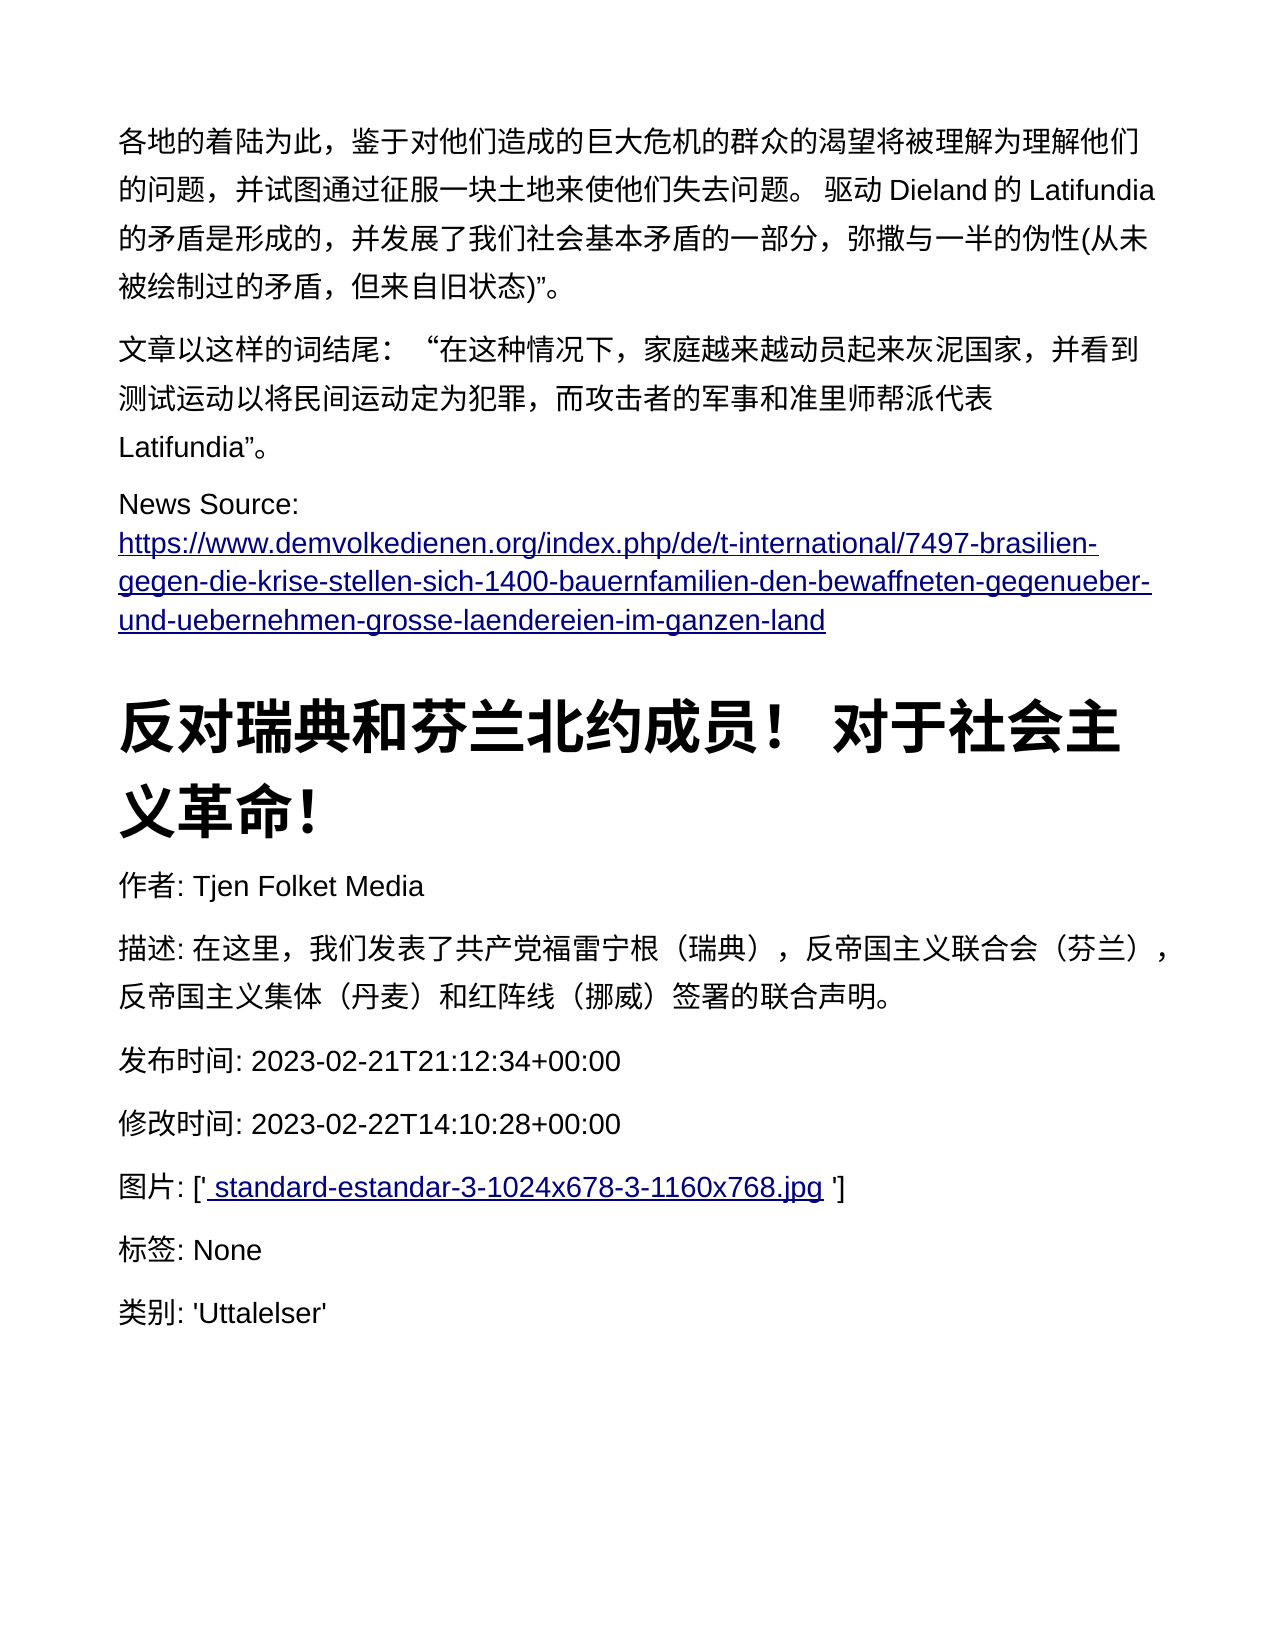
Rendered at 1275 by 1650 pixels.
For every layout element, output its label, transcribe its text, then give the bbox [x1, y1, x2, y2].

text 文章以这样的词结尾：“在这种情况下，家庭越来越动员起来灰泥国家，并看到测试运动以将民间运动定为犯罪，而攻击者的军事和准里师帮派代表Latifundia”。 [118, 327, 1157, 466]
subtitle 反对瑞典和芬兰北约成员！ 对于社会主义革命！ [118, 681, 1157, 850]
text 作者: Tjen Folket Media [118, 862, 1157, 904]
text 各地的着陆为此，鉴于对他们造成的巨大危机的群众的渴望将被理解为理解他们的问题，并试图通过征服一块土地来使他们失去问题。 驱动Dieland的Latifundia的矛盾是形成的，并发展了我们社会基本矛盾的一部分，弥撒与一半的伪性(从未被绘制过的矛盾，但来自旧状态)”。 [118, 118, 1157, 306]
text News Source: https://www.demvolkedienen.org/index.php/de/t-international/7497-brasilien-gegen-die-krise-stellen-sich-1400-bauernfamilien-den-bewaffneten-gegenueber-und-uebernehmen-grosse-laendereien-im-ganzen-land [118, 487, 1157, 636]
text 描述: 在这里，我们发表了共产党福雷宁根（瑞典），反帝国主义联合会（芬兰），反帝国主义集体（丹麦）和红阵线（挪威）签署的联合声明。 [118, 925, 1157, 1016]
text 修改时间: 2023-02-22T14:10:28+00:00 [118, 1100, 1157, 1142]
text 发布时间: 2023-02-21T21:12:34+00:00 [118, 1037, 1157, 1079]
text 标签: None [118, 1226, 1157, 1269]
text 类别: 'Uttalelser' [118, 1289, 1157, 1332]
text 图片: [' standard-estandar-3-1024x678-3-1160x768.jpg '] [118, 1163, 1157, 1206]
